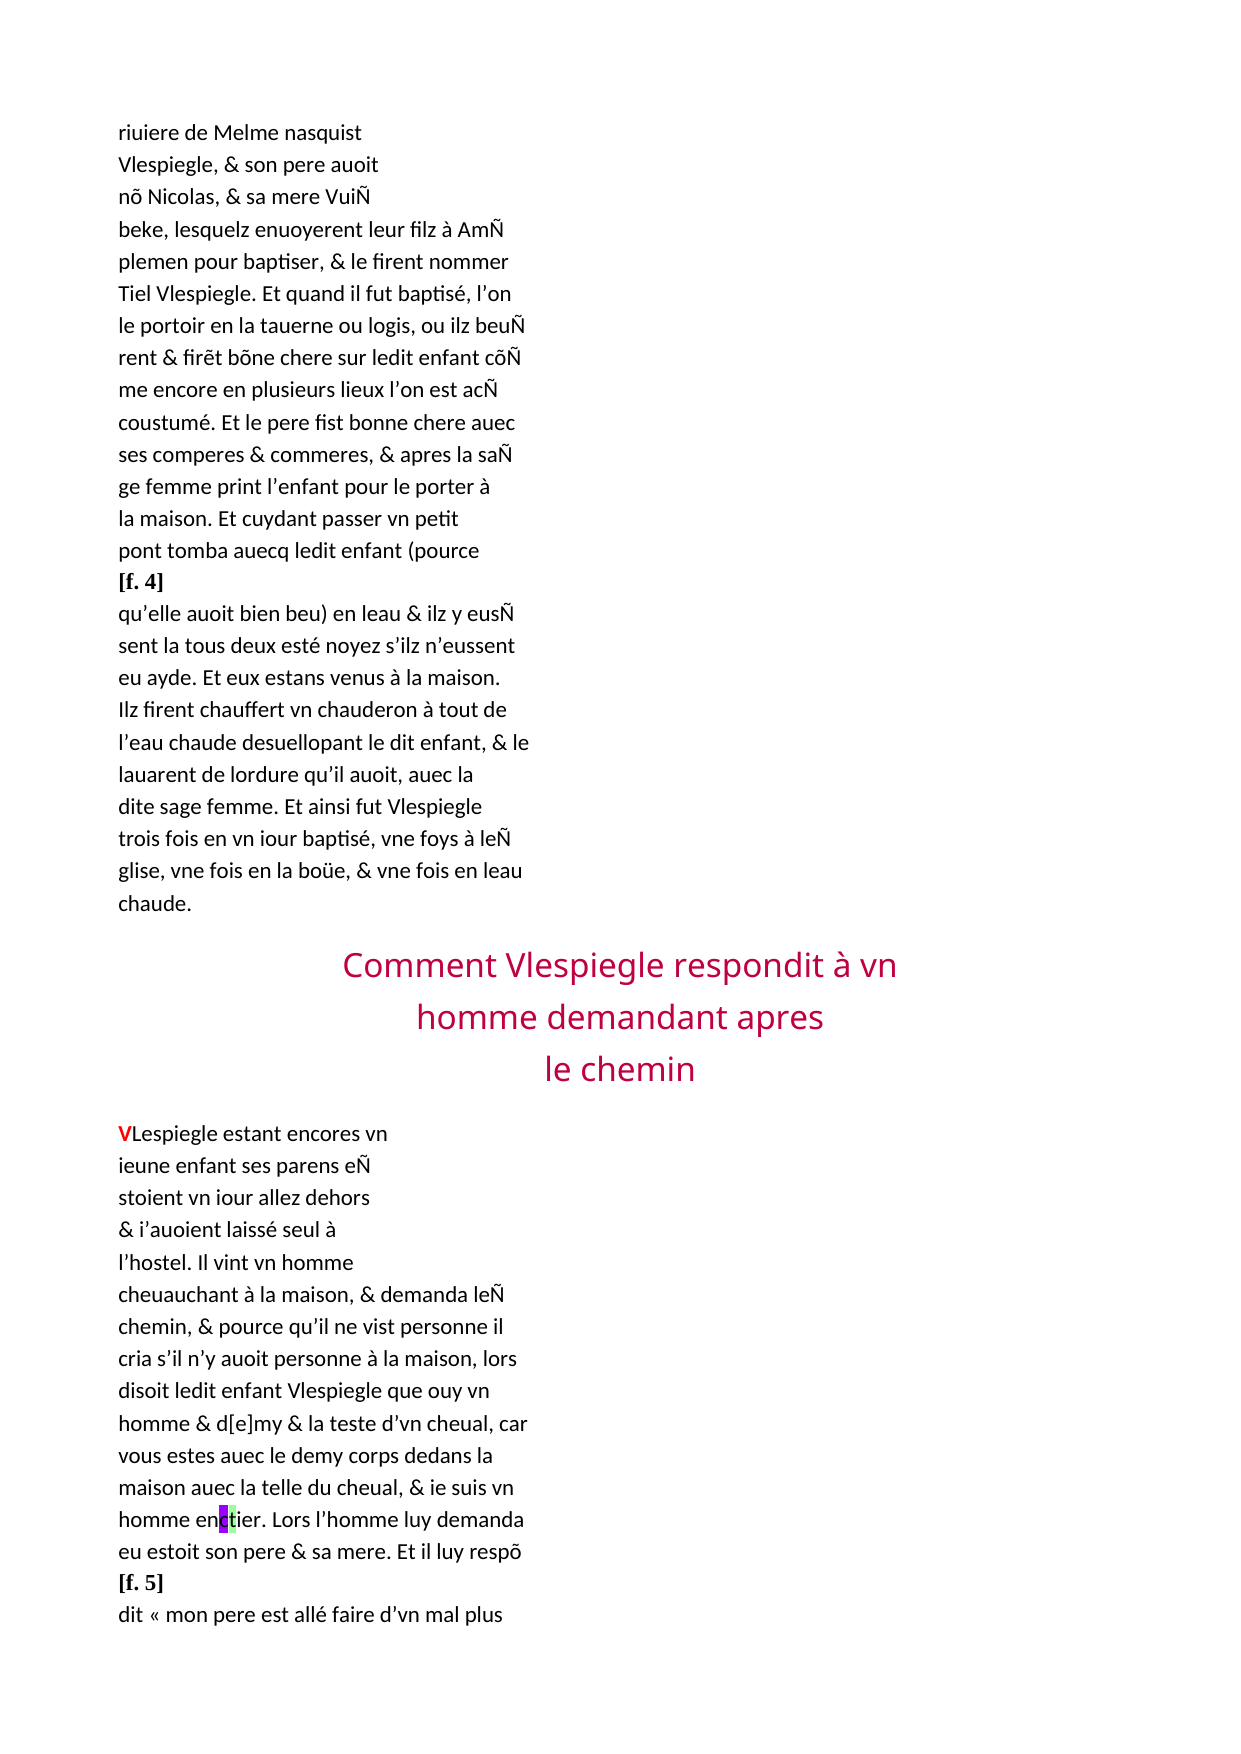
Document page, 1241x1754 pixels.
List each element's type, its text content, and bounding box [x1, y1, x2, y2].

text Comment Vlespiegle respondit à vn homme demandant apres le chemin [118, 942, 1122, 1091]
text riuiere de Melme nasquist Vlespiegle, & son pere auoit nõ Nicolas, & sa mere VuiÑ beke, lesquelz enuoyerent leur filz à AmÑ plemen pour baptiser, & le firent nommer Tiel Vlespiegle. Et quand il fut baptisé, l’on le portoir en la tauerne ou logis, ou ilz beuÑ rent & firẽt bõne chere sur ledit enfant cõÑ me encore en plusieurs lieux l’on est acÑ coustumé. Et le pere fist bonne chere auec ses comperes & commeres, & apres la saÑ ge femme print l’enfant pour le porter à la maison. Et cuydant passer vn petit pont tomba auecq ledit enfant (pource [f. 4] qu’elle auoit bien beu) en leau & ilz y eusÑ sent la tous deux esté noyez s’ilz n’eussent eu ayde. Et eux estans venus à la maison. Ilz firent chauffert vn chauderon à tout de l’eau chaude desuellopant le dit enfant, & le lauarent de lordure qu’il auoit, auec la dite sage femme. Et ainsi fut Vlespiegle trois fois en vn iour baptisé, vne foys à leÑ glise, vne fois en la boüe, & vne fois en leau chaude. [118, 118, 1122, 917]
text VLespiegle estant encores vn ieune enfant ses parens eÑ stoient vn iour allez dehors & i’auoient laissé seul à l’hostel. Il vint vn homme cheuauchant à la maison, & demanda leÑ chemin, & pource qu’il ne vist personne il cria s’il n’y auoit personne à la maison, lors disoit ledit enfant Vlespiegle que ouy vn homme & d[e]my & la teste d’vn cheual, car vous estes auec le demy corps dedans la maison auec la telle du cheual, & ie suis vn homme enctier. Lors l’homme luy demanda eu estoit son pere & sa mere. Et il luy respõ [f. 5] dit « mon pere est allé faire d’vn mal plus [118, 1119, 1122, 1628]
